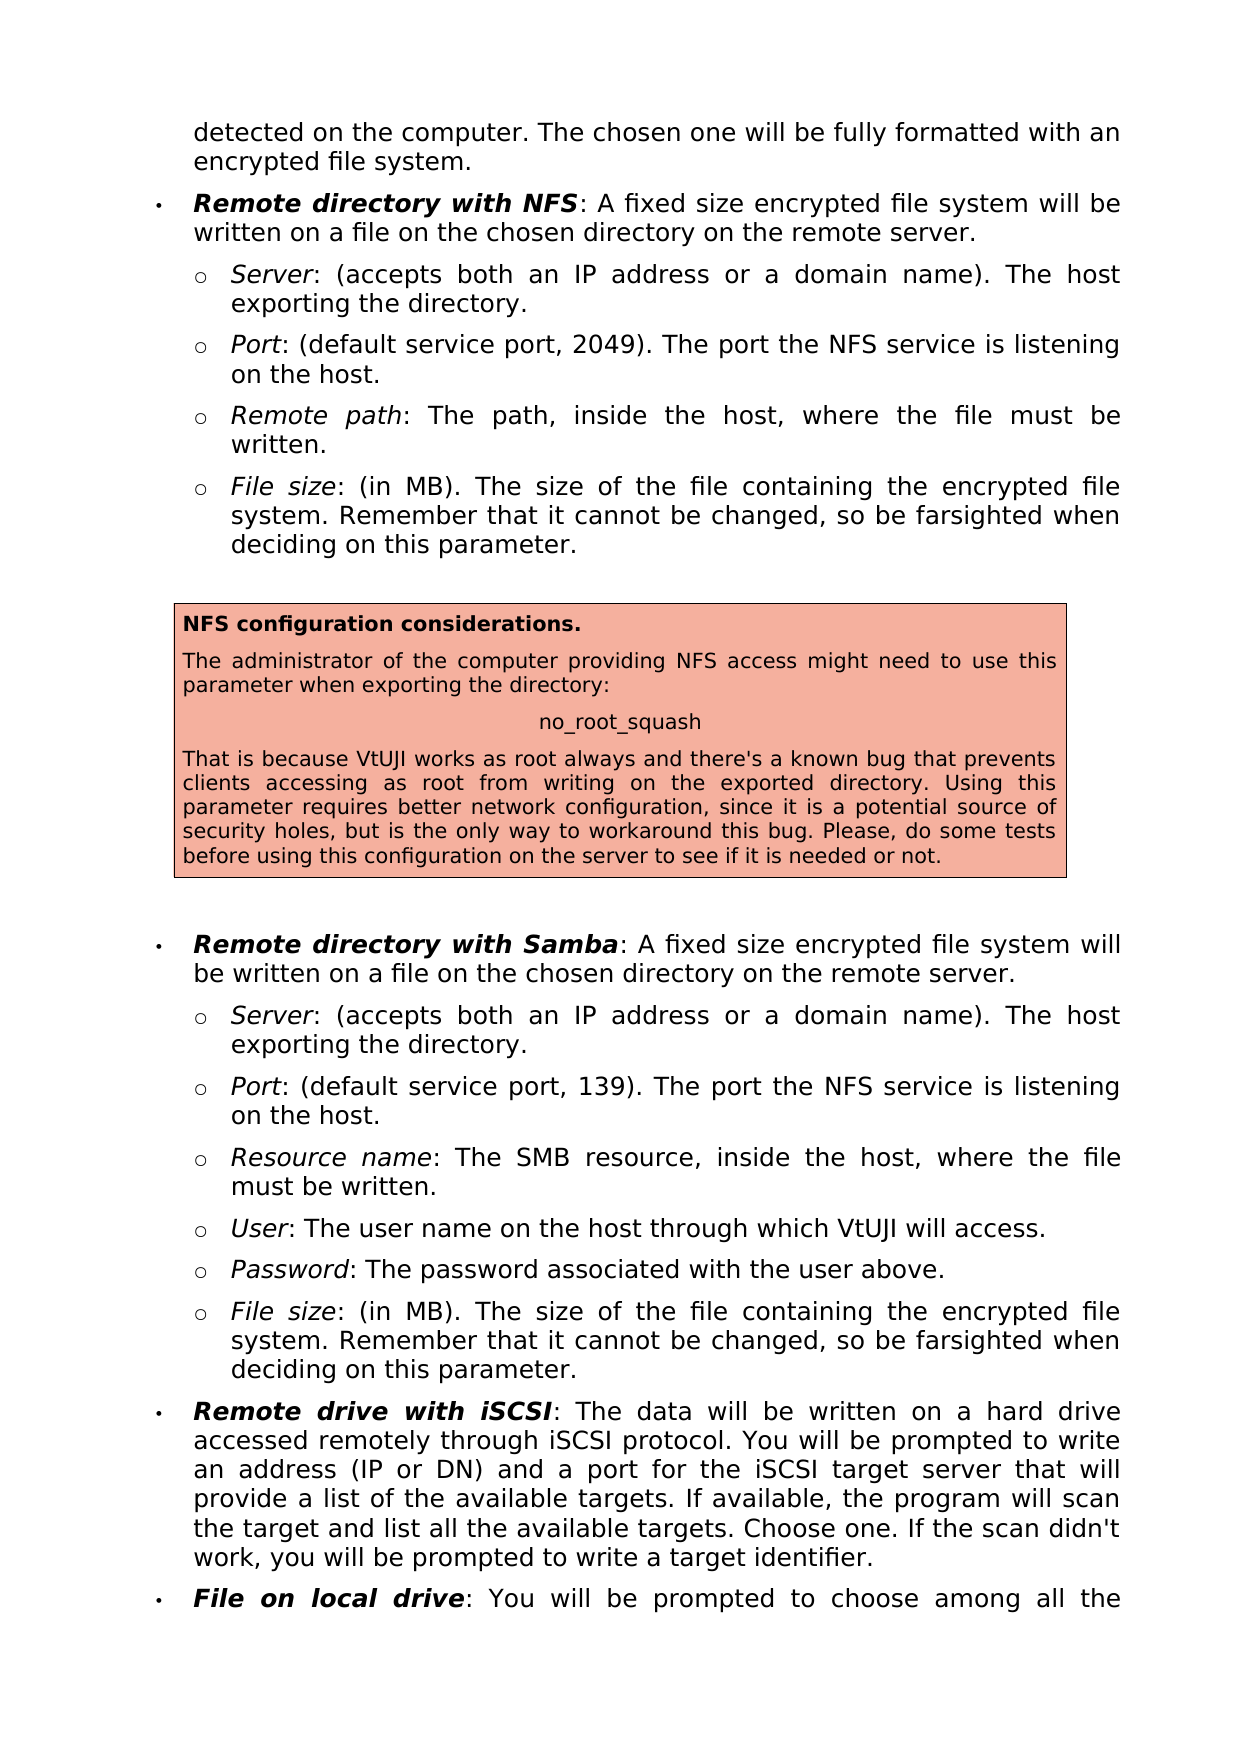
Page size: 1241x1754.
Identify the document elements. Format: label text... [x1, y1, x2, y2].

list Remote directory with NFS: A fixed size encrypted file system will be written on a file on the chosen directory on the remote server. [156, 189, 1122, 247]
list User: The user name on the host through which VtUJI will access. [193, 1214, 1122, 1243]
list Port: (default service port, 139). The port the NFS service is listening on the host. [193, 1072, 1122, 1131]
list Resource name: The SMB resource, inside the host, where the file must be written. [193, 1143, 1122, 1201]
list Server: (accepts both an IP address or a domain name). The host exporting the directory. [193, 260, 1122, 318]
text That is because VtUJI works as root always and there's a known bug that prevents clients accessing as root from writing on the exported directory. Using this parameter requires better network configuration, since it is a potential source of security holes, but is the only way to workaround this bug. Please, do some tests before using this configuration on the server to see if it is needed or not. [182, 747, 1058, 868]
list Port: (default service port, 2049). The port the NFS service is listening on the host. [193, 331, 1122, 389]
text no_root_squash [182, 710, 1058, 734]
list Password: The password associated with the user above. [193, 1256, 1122, 1285]
list Server: (accepts both an IP address or a domain name). The host exporting the directory. [193, 1001, 1122, 1060]
list Remote drive with iSCSI: The data will be written on a hard drive accessed remotely through iSCSI protocol. You will be prompted to write an address (IP or DN) and a port for the iSCSI target server that will provide a list of the available targets. If available, the program will scan the target and list all the available targets. Choose one. If the scan didn't work, you will be prompted to write a target identifier. [156, 1397, 1122, 1572]
text The administrator of the computer providing NFS access might need to use this parameter when exporting the directory: [182, 649, 1058, 697]
list File size: (in MB). The size of the file containing the encrypted file system. Remember that it cannot be changed, so be farsighted when deciding on this parameter. [193, 472, 1122, 560]
text NFS configuration considerations. [182, 612, 1058, 636]
list File on local drive: You will be prompted to choose among all the [156, 1585, 1122, 1614]
list Remote directory with Samba: A fixed size encrypted file system will be written on a file on the chosen directory on the remote server. [156, 931, 1122, 989]
list File size: (in MB). The size of the file containing the encrypted file system. Remember that it cannot be changed, so be farsighted when deciding on this parameter. [193, 1297, 1122, 1385]
list Remote path: The path, inside the host, where the file must be written. [193, 401, 1122, 460]
list detected on the computer. The chosen one will be fully formatted with an encrypted file system. [156, 118, 1122, 176]
